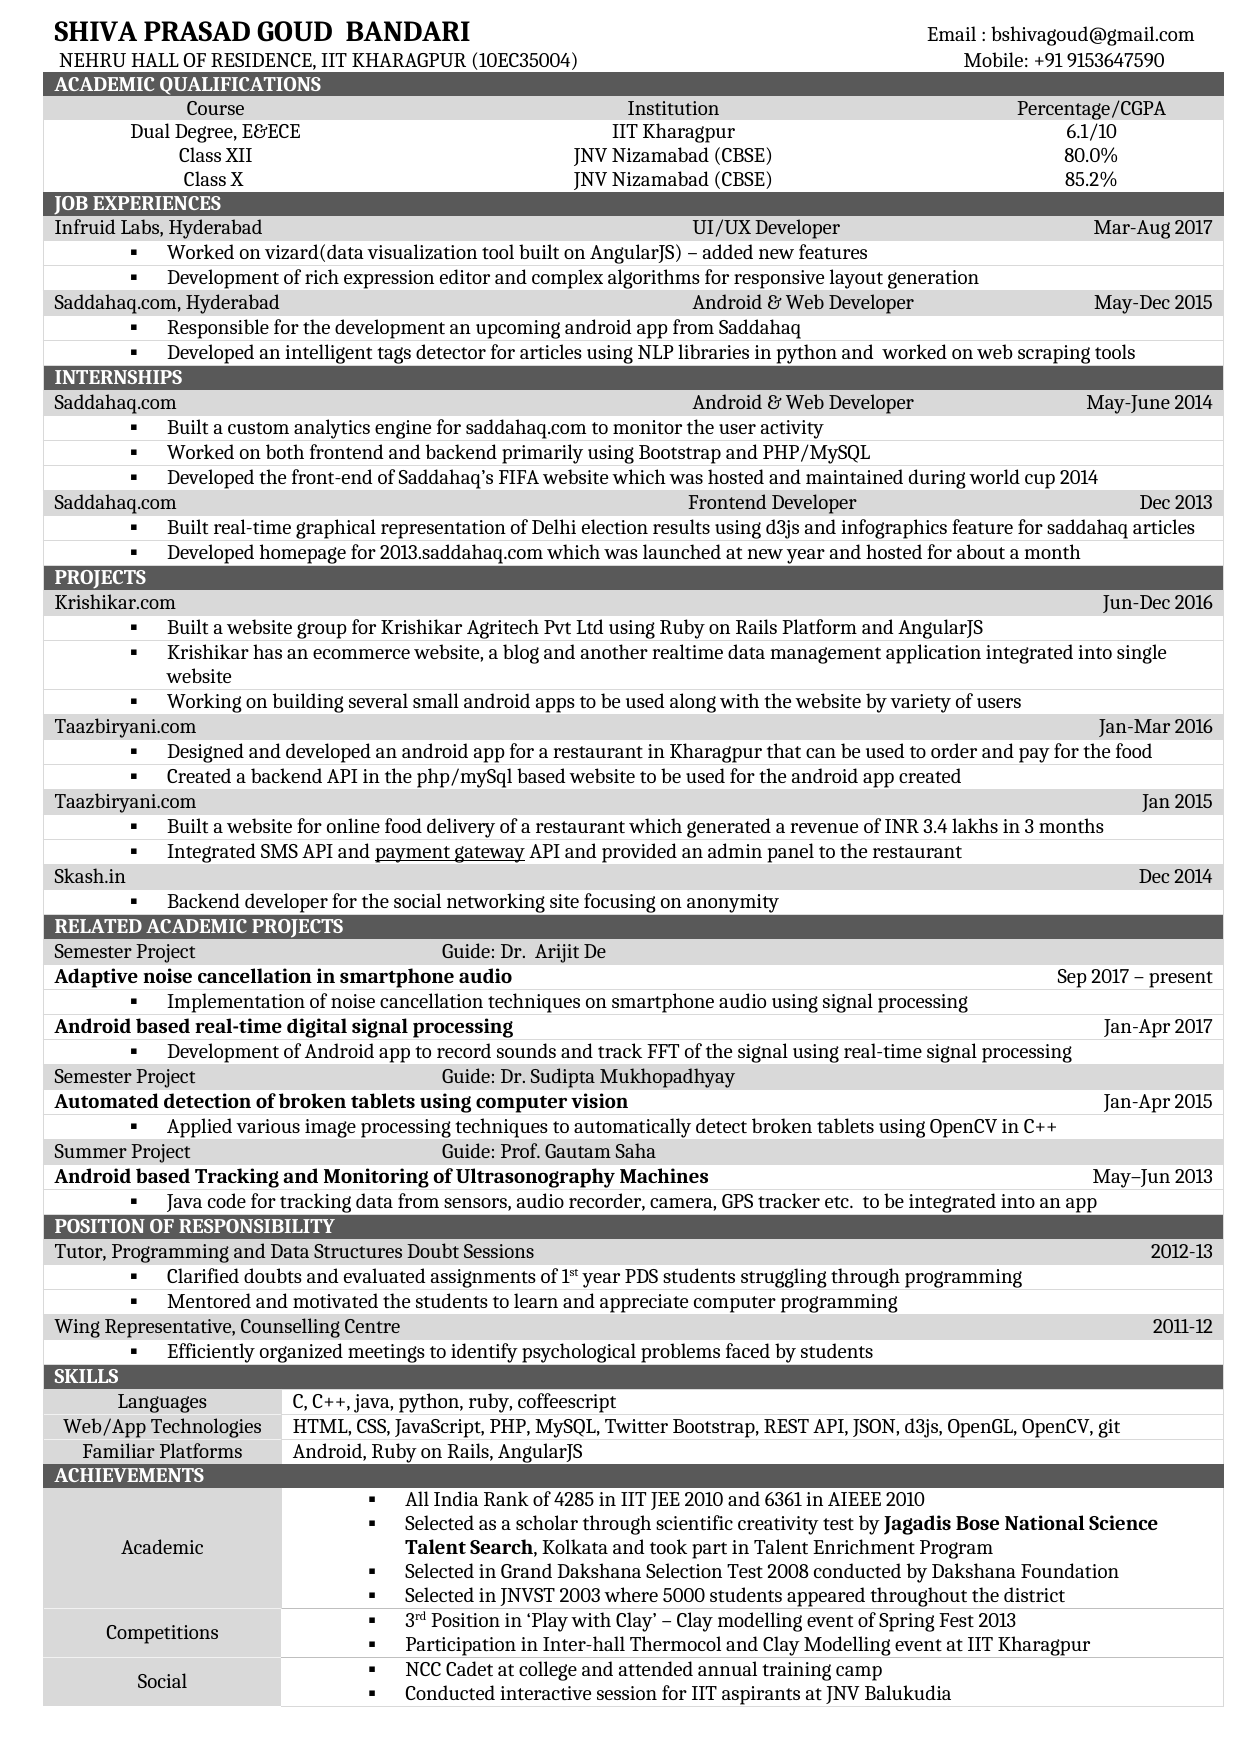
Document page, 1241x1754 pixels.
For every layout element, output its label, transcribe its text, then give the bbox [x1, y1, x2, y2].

table_cell Built a website for online food delivery of a restaurant which generated a revenue of INR 3.4 lakhs in 3 months [44, 815, 1223, 839]
table_cell Applied various image processing techniques to automatically detect broken tablets using OpenCV in C++ [44, 1115, 1223, 1139]
table_cell Taazbiryani.com [44, 790, 430, 814]
table_cell Jan 2015 [973, 790, 1223, 814]
table_cell Krishikar has an ecommerce website, a blog and another realtime data management application integrated into single website [44, 641, 1223, 689]
table_cell Android based real-time digital signal processing [44, 1015, 972, 1039]
table_cell Semester Project [44, 940, 430, 964]
table_cell Jan-Mar 2016 [973, 715, 1223, 739]
table_cell Developed an intelligent tags detector for articles using NLP libraries in python and worked on web scraping tools [44, 341, 1223, 365]
table_cell Automated detection of broken tablets using computer vision [44, 1090, 972, 1114]
table_cell Clarified doubts and evaluated assignments of 1st year PDS students struggling through programming [44, 1265, 1223, 1289]
table_cell Jan-Apr 2017 [972, 1015, 1223, 1039]
table_cell Java code for tracking data from sensors, audio recorder, camera, GPS tracker etc. to be integrated into an app [44, 1190, 1223, 1214]
table_cell JNV Nizamabad (CBSE) [388, 144, 959, 168]
table_cell [969, 1140, 1223, 1164]
table_cell Android & Web Developer [677, 391, 972, 415]
table_cell Development of Android app to record sounds and track FFT of the signal using real-time signal processing [44, 1040, 1223, 1064]
table_cell Tutor, Programming and Data Structures Doubt Sessions [44, 1240, 968, 1264]
table_cell May-June 2014 [973, 391, 1223, 415]
table_cell Efficiently organized meetings to identify psychological problems faced by students [44, 1340, 1223, 1364]
table_cell Mentored and motivated the students to learn and appreciate computer programming [44, 1290, 1223, 1314]
table_cell Frontend Developer [677, 491, 972, 515]
table_cell Summer Project [44, 1140, 430, 1164]
table_cell Working on building several small android apps to be used along with the website by variety of users [44, 690, 1223, 714]
table_cell Academic [44, 1488, 281, 1608]
table_cell Guide: Dr. Arijit De [431, 940, 968, 964]
table_cell Built a website group for Krishikar Agritech Pvt Ltd using Ruby on Rails Platform and AngularJS [44, 616, 1223, 640]
table_cell May-Dec 2015 [973, 291, 1223, 315]
table_cell [969, 940, 1223, 964]
table_cell INTERNSHIPS [44, 366, 1223, 390]
table_cell NCC Cadet at college and attended annual training camp Conducted interactive session for IIT aspirants at JNV Balukudia [281, 1658, 1223, 1706]
table_cell Competitions [43, 1609, 281, 1657]
table_cell Dual Degree, E&ECE [44, 120, 388, 144]
table_cell ACHIEVEMENTS [43, 1464, 1224, 1488]
table_cell Languages [44, 1390, 281, 1414]
table_cell JOB EXPERIENCES [43, 192, 1224, 216]
table_cell 6.1/10 [959, 120, 1223, 144]
table_cell Integrated SMS API and payment gateway API and provided an admin panel to the restaurant [44, 840, 1223, 864]
table_cell 2011-12 [969, 1315, 1223, 1339]
table_cell Worked on both frontend and backend primarily using Bootstrap and PHP/MySQL [44, 441, 1223, 465]
table_cell 2012-13 [969, 1240, 1223, 1264]
table_cell Android, Ruby on Rails, AngularJS [282, 1440, 1223, 1464]
table_cell Web/App Technologies [44, 1415, 281, 1439]
table_cell All India Rank of 4285 in IIT JEE 2010 and 6361 in AIEEE 2010 Selected as a scholar through scientific creativity test by Jagadis Bose National Science Talent Search, Kolkata and took part in Talent Enrichment Program Selected in Grand Dakshana Selection Test 2008 conducted by Dakshana Foundation Selected in JNVST 2003 where 5000 students appeared throughout the district [282, 1488, 1223, 1608]
table_cell Developed homepage for 2013.saddahaq.com which was launched at new year and hosted for about a month [44, 541, 1223, 565]
table_cell Designed and developed an android app for a restaurant in Kharagpur that can be used to order and pay for the food [44, 740, 1223, 764]
table_cell Course [44, 96, 388, 120]
table_cell Jan-Apr 2015 [972, 1090, 1223, 1114]
table_cell Familiar Platforms [44, 1440, 281, 1464]
table_cell IIT Kharagpur [388, 120, 959, 144]
table_cell Worked on vizard(data visualization tool built on AngularJS) – added new features [44, 241, 1223, 265]
table_cell Responsible for the development an upcoming android app from Saddahaq [44, 316, 1223, 340]
table_cell Percentage/CGPA [959, 96, 1223, 120]
table_cell Krishikar.com [44, 591, 430, 615]
table_cell May–Jun 2013 [972, 1165, 1223, 1189]
table_cell POSITION OF RESPONSIBILITY [44, 1215, 1223, 1239]
table_cell C, C++, java, python, ruby, coffeescript [282, 1390, 1223, 1414]
table_cell Jun-Dec 2016 [973, 591, 1223, 615]
table_cell Developed the front-end of Saddahaq’s FIFA website which was hosted and maintained during world cup 2014 [44, 466, 1223, 490]
table_cell [969, 1065, 1223, 1089]
table_cell Infruid Labs, Hyderabad [44, 216, 676, 240]
table_cell Created a backend API in the php/mySql based website to be used for the android app created [44, 765, 1223, 789]
table_cell [431, 715, 972, 739]
table_cell 85.2% [959, 168, 1223, 192]
table_cell Backend developer for the social networking site focusing on anonymity [44, 890, 1223, 914]
table_cell [431, 865, 972, 889]
table_cell Saddahaq.com [44, 391, 676, 415]
table_cell Taazbiryani.com [44, 715, 430, 739]
table_cell Saddahaq.com, Hyderabad [44, 291, 676, 315]
table_cell 80.0% [959, 144, 1223, 168]
table_cell Development of rich expression editor and complex algorithms for responsive layout generation [44, 266, 1223, 290]
table_cell Wing Representative, Counselling Centre [44, 1315, 968, 1339]
table_cell Class X [44, 168, 388, 192]
table_cell [431, 790, 972, 814]
table_cell Implementation of noise cancellation techniques on smartphone audio using signal processing [44, 990, 1223, 1014]
table_cell SKILLS [44, 1365, 1223, 1389]
table_cell 3rd Position in ‘Play with Clay’ – Clay modelling event of Spring Fest 2013 Participation in Inter-hall Thermocol and Clay Modelling event at IIT Kharagpur [281, 1609, 1223, 1657]
table_cell [431, 591, 972, 615]
table_header SHIVA PRASAD GOUD BANDARI Email : bshivagoud@gmail.com NEHRU HALL OF RESIDENCE, IIT KHARAGPUR (10EC35004) Mobile: +91 9153647590 [43, 15, 1224, 72]
table_cell RELATED ACADEMIC PROJECTS [44, 915, 1223, 939]
table_cell Guide: Prof. Gautam Saha [431, 1140, 968, 1164]
table_cell Android based Tracking and Monitoring of Ultrasonography Machines [44, 1165, 972, 1189]
table_cell Built a custom analytics engine for saddahaq.com to monitor the user activity [44, 416, 1223, 440]
table_cell Guide: Dr. Sudipta Mukhopadhyay [431, 1065, 968, 1089]
table_cell Saddahaq.com [44, 491, 676, 515]
table_cell ACADEMIC QUALIFICATIONS [43, 72, 1224, 96]
table_cell Institution [388, 96, 959, 120]
table_cell Semester Project [44, 1065, 430, 1089]
table_cell UI/UX Developer [677, 216, 972, 240]
table_cell JNV Nizamabad (CBSE) [388, 168, 959, 192]
table_cell HTML, CSS, JavaScript, PHP, MySQL, Twitter Bootstrap, REST API, JSON, d3js, OpenGL, OpenCV, git [282, 1415, 1223, 1439]
table_cell Sep 2017 – present [972, 965, 1223, 989]
table_cell Dec 2014 [973, 865, 1223, 889]
table_cell Built real-time graphical representation of Delhi election results using d3js and infographics feature for saddahaq articles [44, 516, 1223, 540]
table_cell Skash.in [44, 865, 430, 889]
table_cell Mar-Aug 2017 [973, 216, 1223, 240]
table_cell Dec 2013 [973, 491, 1223, 515]
table_cell Android & Web Developer [677, 291, 972, 315]
table_cell Class XII [44, 144, 388, 168]
table_cell PROJECTS [44, 566, 1223, 590]
table_cell Adaptive noise cancellation in smartphone audio [44, 965, 972, 989]
table_cell Social [43, 1658, 281, 1706]
